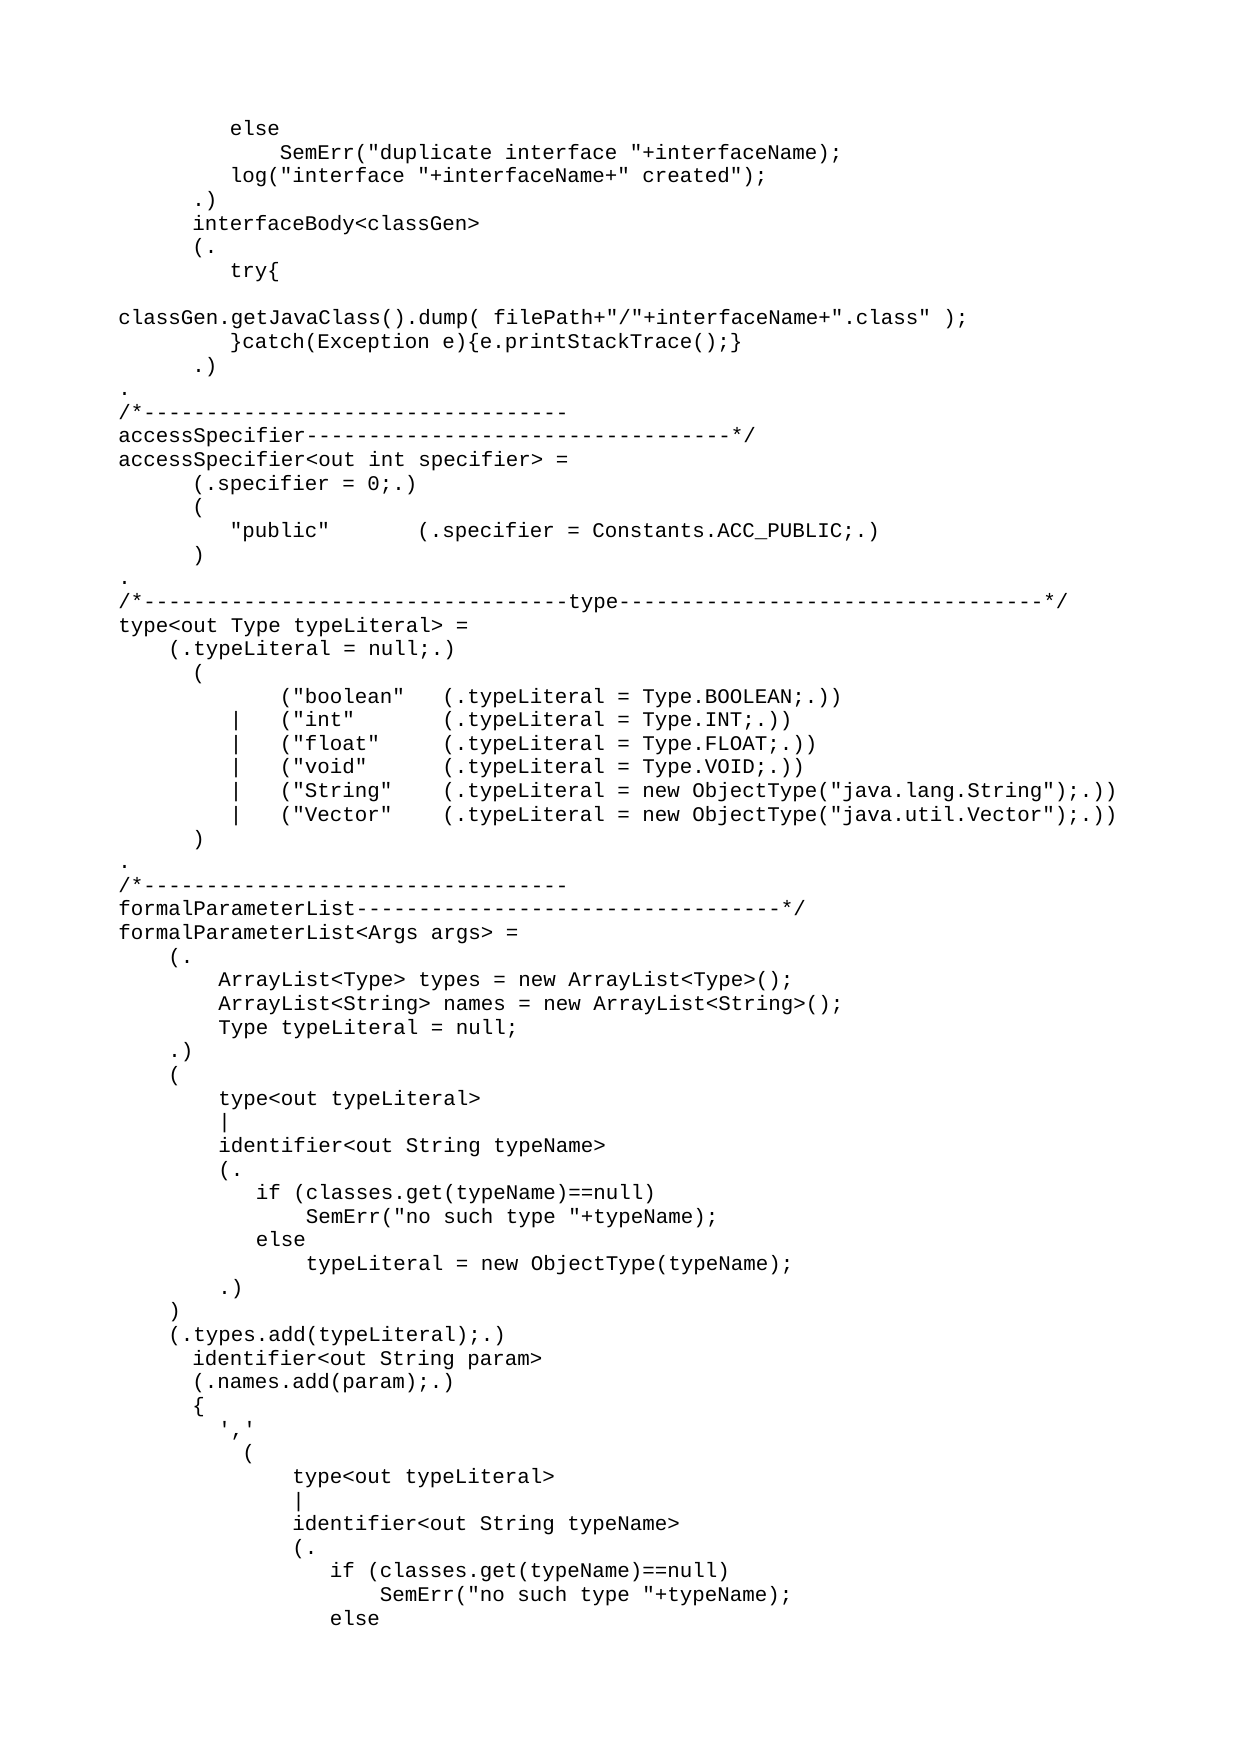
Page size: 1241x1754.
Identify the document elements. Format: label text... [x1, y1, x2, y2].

text (.names.add(param);.) [118, 1371, 1122, 1395]
text .) [118, 354, 1122, 378]
text /*----------------------------------type----------------------------------*/ [118, 591, 1122, 615]
text /*----------------------------------formalParameterList----------------------------------*/ [118, 875, 1122, 922]
text ',' [118, 1419, 1122, 1442]
text identifier<out String param> [118, 1348, 1122, 1371]
text identifier<out String typeName> [118, 1135, 1122, 1158]
text . [118, 567, 1122, 591]
text else [118, 1608, 1122, 1631]
text . [118, 851, 1122, 875]
text | [118, 1489, 1122, 1513]
text type<out typeLiteral> [118, 1466, 1122, 1489]
text accessSpecifier<out int specifier> = [118, 449, 1122, 473]
text ArrayList<Type> types = new ArrayList<Type>(); [118, 969, 1122, 993]
text | ("String" (.typeLiteral = new ObjectType("java.lang.String");.)) [118, 780, 1122, 804]
text | ("float" (.typeLiteral = Type.FLOAT;.)) [118, 733, 1122, 757]
text if (classes.get(typeName)==null) [118, 1561, 1122, 1584]
text (. [118, 1537, 1122, 1561]
text type<out Type typeLiteral> = [118, 615, 1122, 638]
text log("interface "+interfaceName+" created"); [118, 165, 1122, 189]
text classGen.getJavaClass().dump( filePath+"/"+interfaceName+".class" ); [118, 284, 1122, 331]
text ArrayList<String> names = new ArrayList<String>(); [118, 993, 1122, 1017]
text type<out typeLiteral> [118, 1088, 1122, 1111]
text | ("void" (.typeLiteral = Type.VOID;.)) [118, 757, 1122, 780]
text (.specifier = 0;.) [118, 473, 1122, 496]
text interfaceBody<classGen> [118, 213, 1122, 236]
text ) [118, 544, 1122, 567]
text if (classes.get(typeName)==null) [118, 1182, 1122, 1206]
text | ("Vector" (.typeLiteral = new ObjectType("java.util.Vector");.)) [118, 804, 1122, 827]
text ) [118, 827, 1122, 851]
text formalParameterList<Args args> = [118, 922, 1122, 946]
text "public" (.specifier = Constants.ACC_PUBLIC;.) [118, 520, 1122, 544]
text (.types.add(typeLiteral);.) [118, 1324, 1122, 1348]
text SemErr("no such type "+typeName); [118, 1206, 1122, 1229]
text ) [118, 1300, 1122, 1324]
text (. [118, 946, 1122, 969]
text (. [118, 236, 1122, 260]
text (. [118, 1158, 1122, 1182]
text ( [118, 662, 1122, 686]
text try{ [118, 260, 1122, 284]
text . [118, 378, 1122, 402]
text Type typeLiteral = null; [118, 1017, 1122, 1040]
text /*----------------------------------accessSpecifier----------------------------------*/ [118, 402, 1122, 449]
text | ("int" (.typeLiteral = Type.INT;.)) [118, 709, 1122, 733]
text identifier<out String typeName> [118, 1513, 1122, 1537]
text (.typeLiteral = null;.) [118, 638, 1122, 662]
text }catch(Exception e){e.printStackTrace();} [118, 331, 1122, 354]
text .) [118, 1277, 1122, 1300]
text typeLiteral = new ObjectType(typeName); [118, 1253, 1122, 1277]
text ( [118, 496, 1122, 520]
text else [118, 1229, 1122, 1253]
text { [118, 1395, 1122, 1419]
text .) [118, 1040, 1122, 1064]
text ("boolean" (.typeLiteral = Type.BOOLEAN;.)) [118, 686, 1122, 709]
text SemErr("duplicate interface "+interfaceName); [118, 142, 1122, 165]
text SemErr("no such type "+typeName); [118, 1584, 1122, 1608]
text else [118, 118, 1122, 142]
text ( [118, 1064, 1122, 1088]
text .) [118, 189, 1122, 213]
text ( [118, 1442, 1122, 1466]
text | [118, 1111, 1122, 1135]
